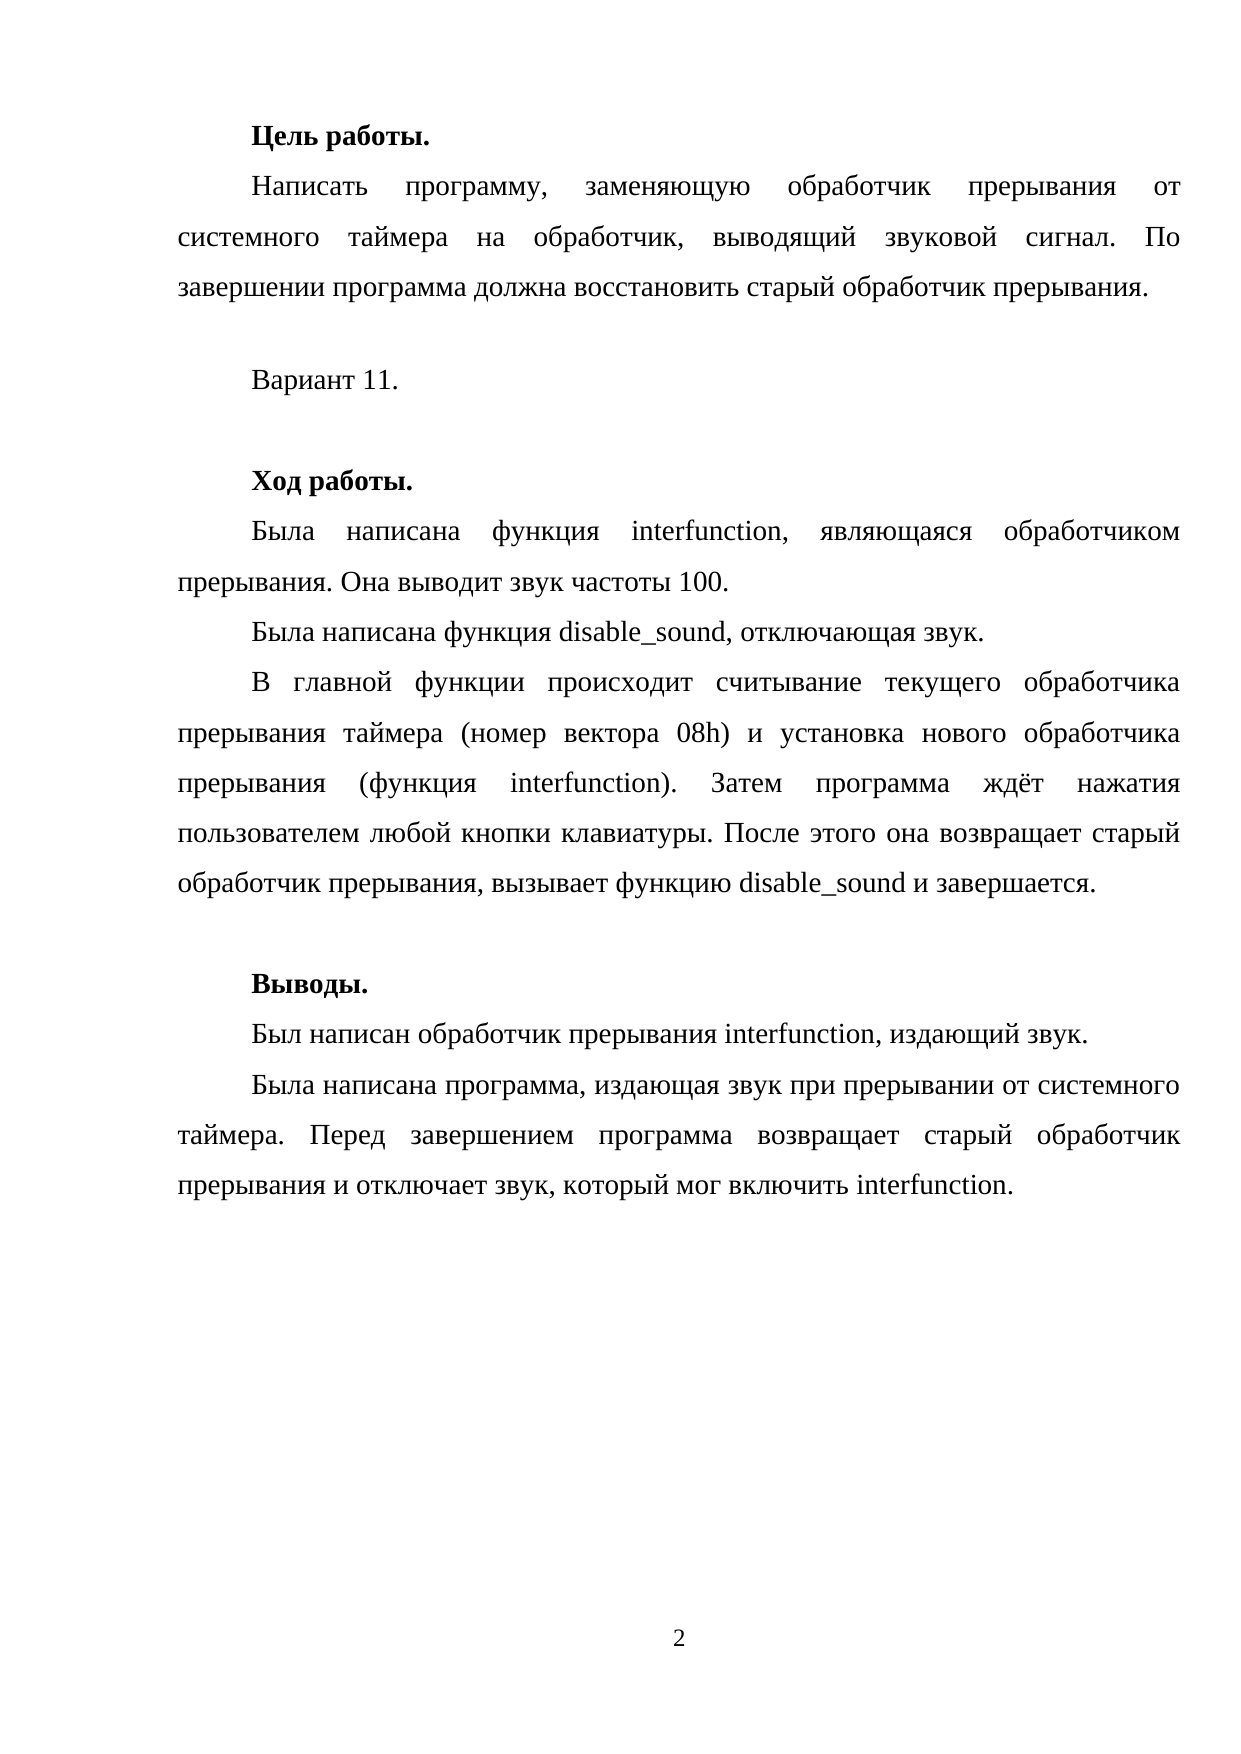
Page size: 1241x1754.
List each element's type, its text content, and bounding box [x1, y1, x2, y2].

text Вариант 11. [177, 362, 1181, 396]
text Цель работы. [177, 118, 1181, 152]
text Была написана программа, издающая звук при прерывании от системного таймера. Перед завершением программа возвращает старый обработчик прерывания и отключает звук, который мог включить interfunction. [177, 1067, 1181, 1201]
text Была написана функция interfunction, являющаяся обработчиком прерывания. Она выводит звук частоты 100. [177, 513, 1181, 597]
text Ход работы. [177, 463, 1181, 497]
text В главной функции происходит считывание текущего обработчика прерывания таймера (номер вектора 08h) и установка нового обработчика прерывания (функция interfunction). Затем программа ждёт нажатия пользователем любой кнопки клавиатуры. После этого она возвращает старый обработчик прерывания, вызывает функцию disable_sound и завершается. [177, 664, 1181, 899]
text Написать программу, заменяющую обработчик прерывания от системного таймера на обработчик, выводящий звуковой сигнал. По завершении программа должна восстановить старый обработчик прерывания. [177, 168, 1181, 303]
text Была написана функция disable_sound, отключающая звук. [177, 614, 1181, 648]
text Был написан обработчик прерывания interfunction, издающий звук. [177, 1017, 1181, 1050]
text Выводы. [177, 966, 1181, 1000]
